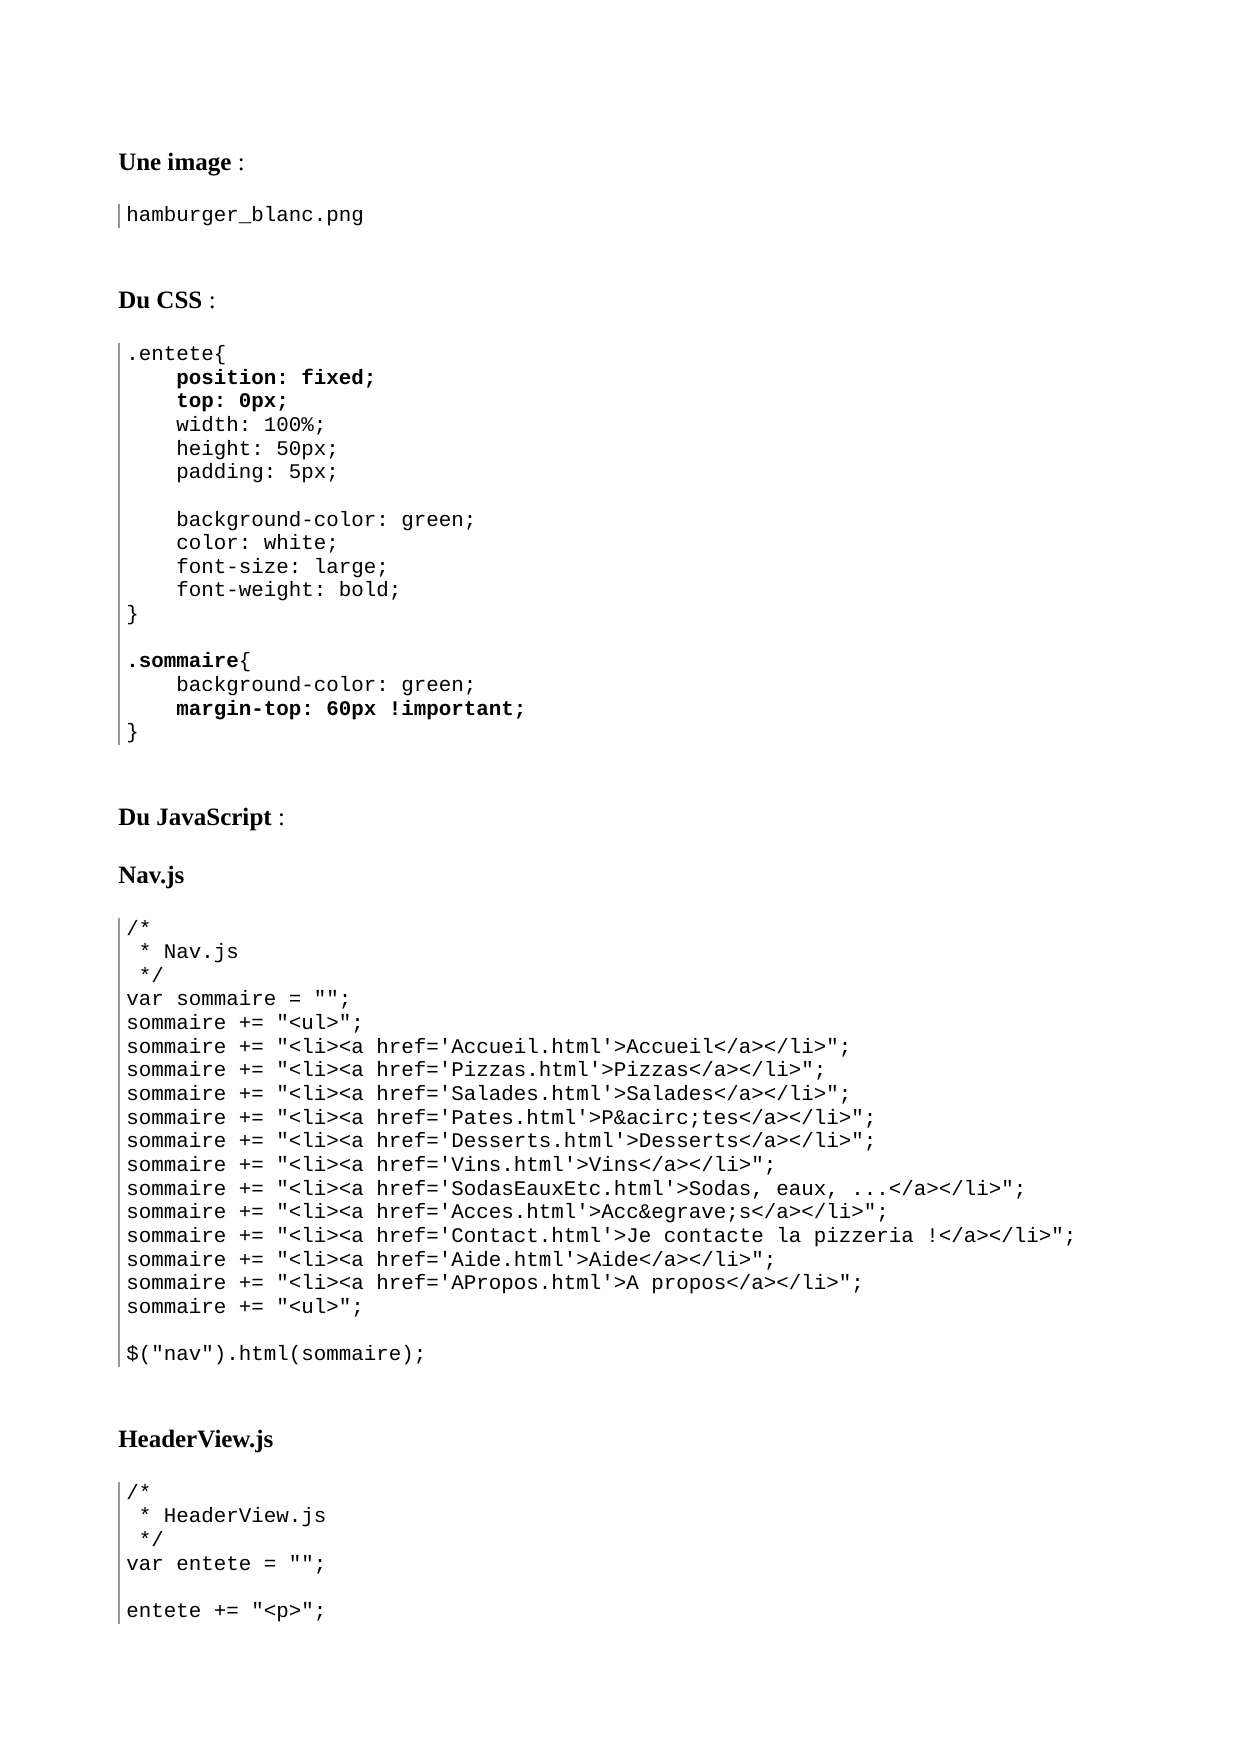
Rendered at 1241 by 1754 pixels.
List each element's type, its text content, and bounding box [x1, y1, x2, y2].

text padding: 5px; [120, 461, 1122, 485]
text } [120, 721, 1122, 745]
text sommaire += "<li><a href='Accueil.html'>Accueil</a></li>"; [120, 1036, 1122, 1059]
text } [120, 603, 1122, 627]
text * HeaderView.js [120, 1505, 1122, 1529]
text position: fixed; [120, 367, 1122, 390]
text width: 100%; [120, 414, 1122, 438]
text sommaire += "<li><a href='Vins.html'>Vins</a></li>"; [120, 1154, 1122, 1178]
text */ [120, 965, 1122, 988]
text sommaire += "<li><a href='Pates.html'>P&acirc;tes</a></li>"; [120, 1107, 1122, 1130]
text background-color: green; [120, 508, 1122, 532]
text Nav.js [118, 860, 1122, 889]
text margin-top: 60px !important; [120, 698, 1122, 721]
text sommaire += "<li><a href='Aide.html'>Aide</a></li>"; [120, 1248, 1122, 1272]
text sommaire += "<li><a href='SodasEauxEtc.html'>Sodas, eaux, ...</a></li>"; [120, 1178, 1122, 1201]
text font-size: large; [120, 556, 1122, 579]
text hamburger_blanc.png [120, 204, 1122, 228]
text .entete{ [120, 343, 1122, 367]
text Une image : [118, 147, 1122, 176]
text sommaire += "<li><a href='Contact.html'>Je contacte la pizzeria !</a></li>"; [120, 1225, 1122, 1248]
text sommaire += "<ul>"; [120, 1296, 1122, 1319]
text sommaire += "<ul>"; [120, 1012, 1122, 1036]
text var sommaire = ""; [120, 988, 1122, 1012]
text /* [118, 917, 1122, 941]
text var entete = ""; [120, 1553, 1122, 1576]
text entete += "<p>"; [120, 1600, 1122, 1624]
text background-color: green; [120, 674, 1122, 698]
text /* [120, 1482, 1122, 1505]
text sommaire += "<li><a href='Salades.html'>Salades</a></li>"; [120, 1083, 1122, 1107]
text sommaire += "<li><a href='Acces.html'>Acc&egrave;s</a></li>"; [120, 1201, 1122, 1225]
text HeaderView.js [118, 1424, 1122, 1453]
text sommaire += "<li><a href='Pizzas.html'>Pizzas</a></li>"; [120, 1059, 1122, 1083]
text Du JavaScript : [118, 802, 1122, 831]
text font-weight: bold; [120, 579, 1122, 603]
text Du CSS : [118, 286, 1122, 314]
text sommaire += "<li><a href='Desserts.html'>Desserts</a></li>"; [120, 1130, 1122, 1154]
text height: 50px; [120, 438, 1122, 461]
text sommaire += "<li><a href='APropos.html'>A propos</a></li>"; [120, 1272, 1122, 1296]
text $("nav").html(sommaire); [120, 1343, 1122, 1367]
text */ [120, 1529, 1122, 1553]
text .sommaire{ [120, 650, 1122, 674]
text * Nav.js [120, 941, 1122, 965]
text top: 0px; [120, 390, 1122, 414]
text color: white; [120, 532, 1122, 556]
